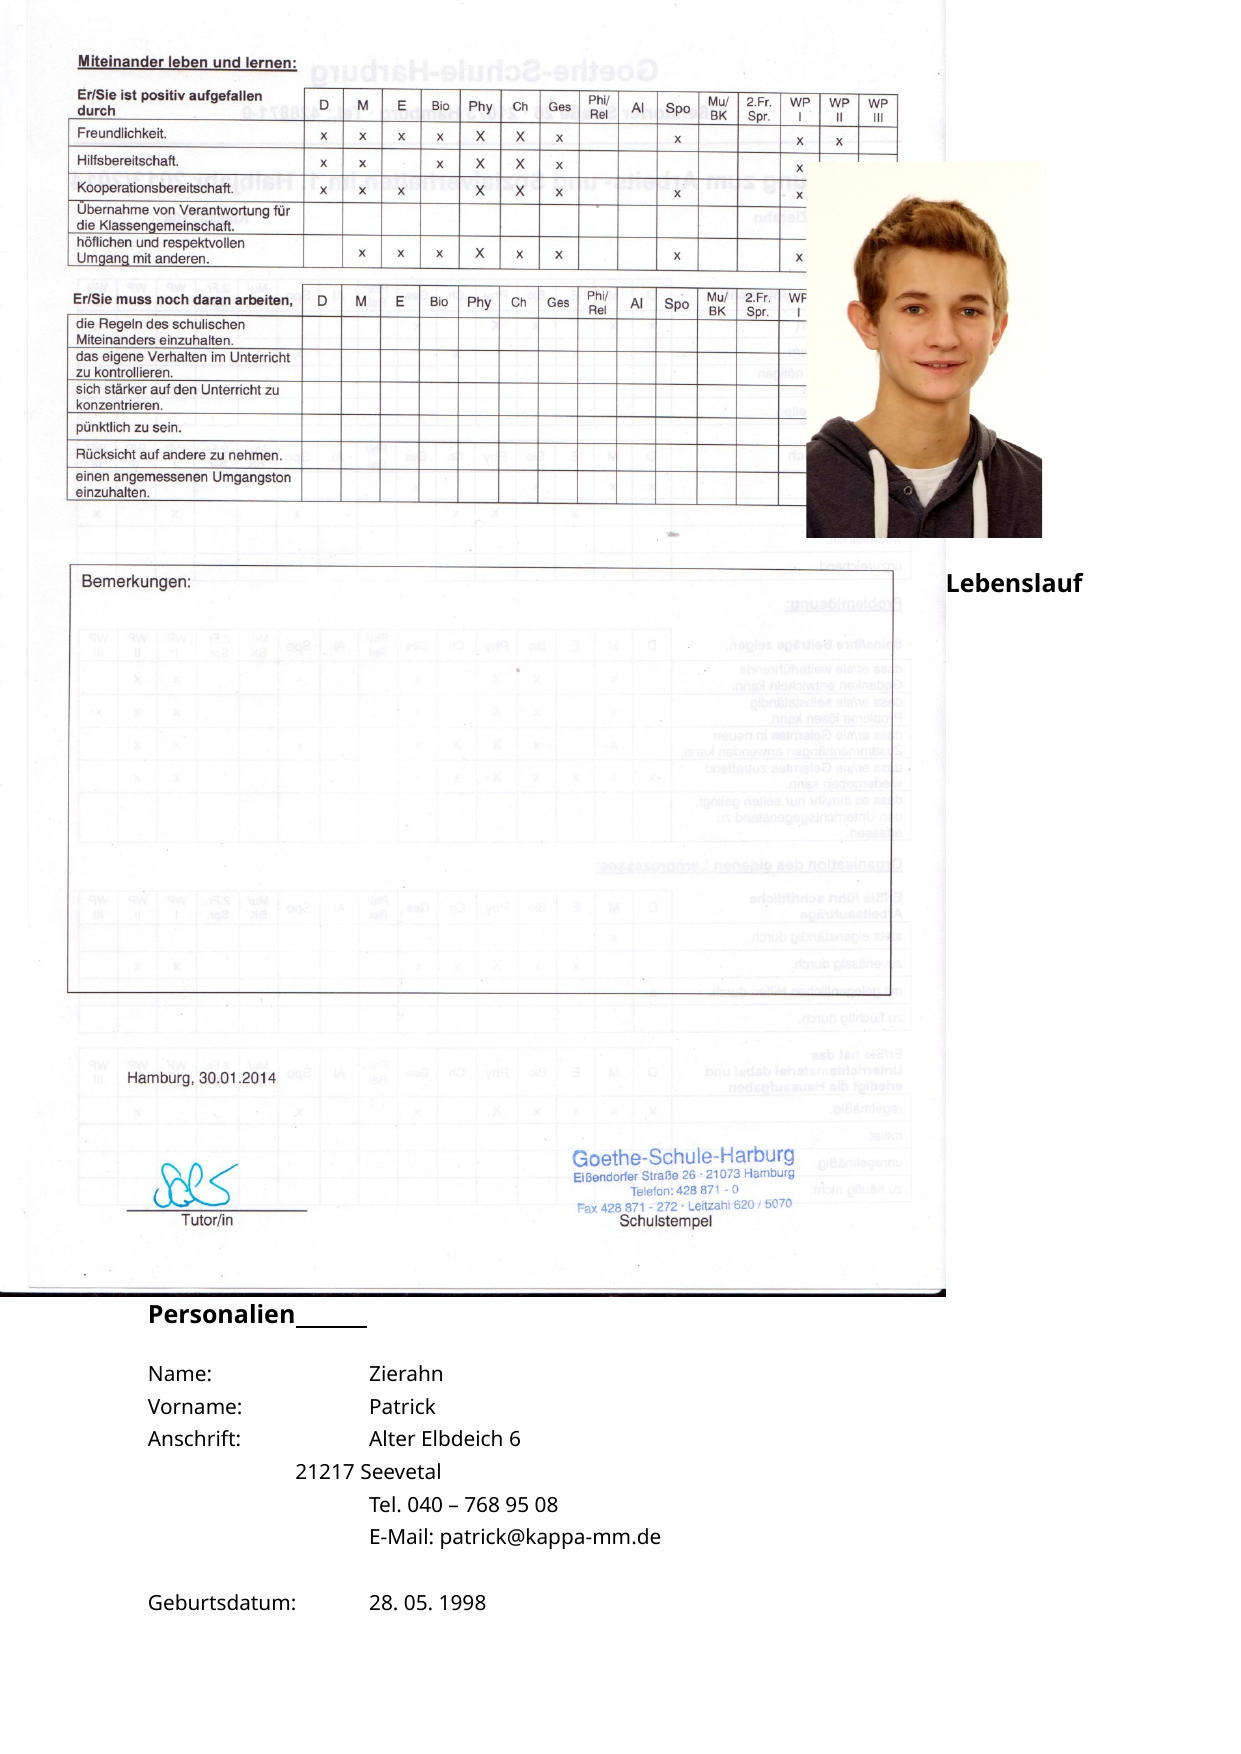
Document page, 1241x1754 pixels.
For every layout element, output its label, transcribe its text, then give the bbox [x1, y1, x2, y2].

text Geburtsdatum: 28. 05. 1998 [148, 1588, 1092, 1616]
text Vorname: Patrick [148, 1392, 1092, 1420]
text Personalien [148, 702, 1092, 1331]
picture [0, 0, 1043, 1297]
text E-Mail: patrick@kappa-mm.de [148, 1522, 1092, 1551]
text Name: Zierahn [148, 1359, 1092, 1388]
text Lebenslauf [946, 191, 1092, 600]
text 21217 Seevetal [148, 1457, 1092, 1486]
text Anschrift: Alter Elbdeich 6 [148, 1424, 1092, 1453]
text Tel. 040 – 768 95 08 [148, 1490, 1092, 1518]
